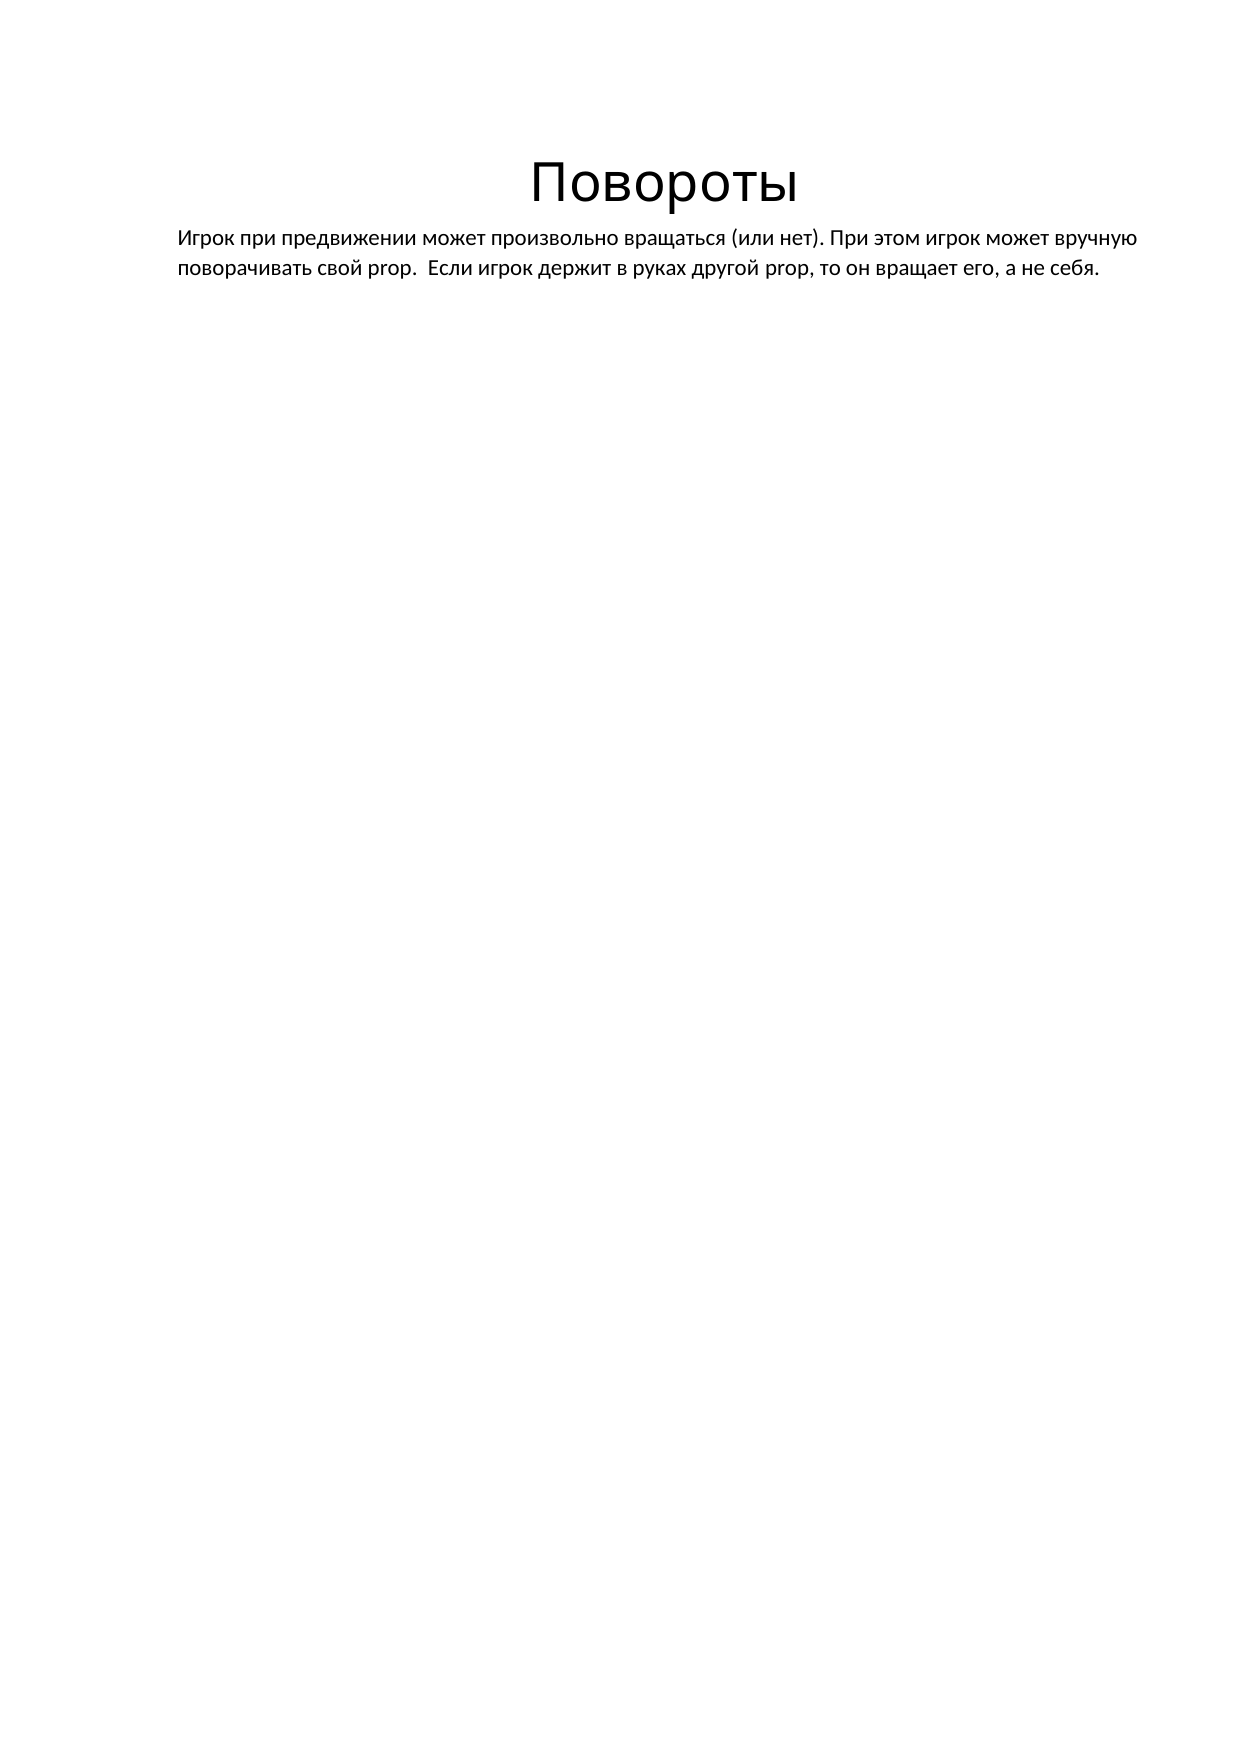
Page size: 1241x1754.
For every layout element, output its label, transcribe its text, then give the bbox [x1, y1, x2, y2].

subtitle Повороты [177, 143, 1152, 217]
text Игрок при предвижении может произвольно вращаться (или нет). При этом игрок может вручную поворачивать свой prop. Если игрок держит в руках другой prop, то он вращает его, а не себя. [177, 223, 1152, 281]
